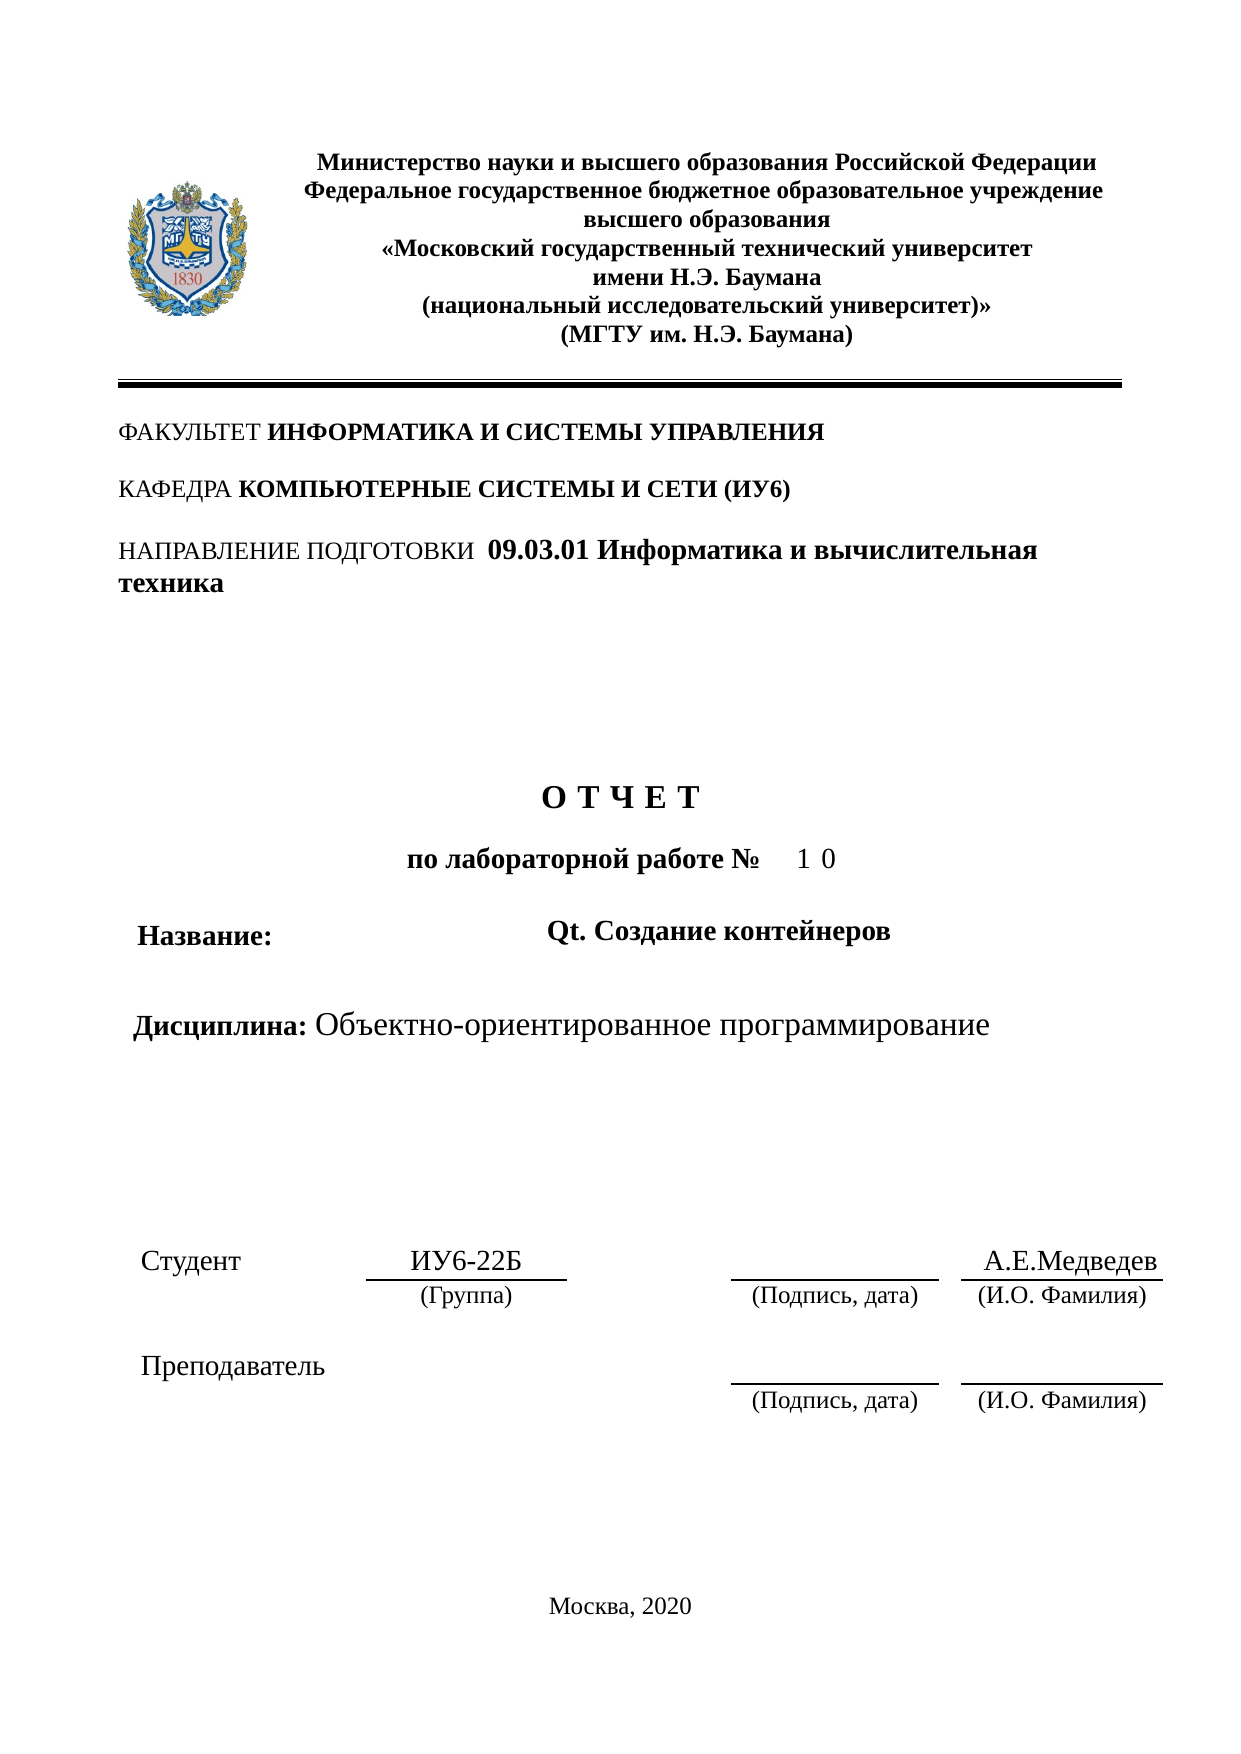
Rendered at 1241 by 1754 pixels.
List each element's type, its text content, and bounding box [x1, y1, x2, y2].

table_cell [578, 1281, 719, 1314]
text Название: [137, 918, 286, 952]
table_cell [354, 1314, 578, 1348]
table_header [578, 1243, 719, 1281]
table_cell [720, 1314, 950, 1348]
subtitle Отчет [118, 777, 1122, 816]
table_header 10 [779, 841, 853, 874]
table_cell [578, 1314, 719, 1348]
table_cell [950, 1314, 1174, 1348]
table_cell Преподаватель [129, 1348, 354, 1385]
table_cell [129, 1385, 354, 1418]
table_cell [354, 1348, 578, 1385]
table_header [720, 1243, 950, 1281]
table_cell (И.О. Фамилия) [950, 1385, 1174, 1418]
table_header А.Е.Медведев [950, 1243, 1174, 1281]
table_cell [720, 1348, 950, 1385]
picture [127, 181, 248, 318]
table_cell [129, 1281, 354, 1314]
text КАФЕДРА Компьютерные системы и сети (ИУ6) [118, 474, 1122, 503]
table_cell [950, 1348, 1174, 1385]
table_cell (Подпись, дата) [720, 1281, 950, 1314]
table_header [118, 147, 266, 348]
text Дисциплина: Объектно-ориентированное программирование [133, 1004, 1122, 1042]
table_cell [578, 1385, 719, 1418]
table_cell [354, 1385, 578, 1418]
table_cell (Группа) [354, 1281, 578, 1314]
text Москва, 2020 [118, 1591, 1122, 1619]
table_header ИУ6-22Б [354, 1243, 578, 1281]
table_cell (Подпись, дата) [720, 1385, 950, 1418]
table_header Министерство науки и высшего образования Российской Федерации Федеральное государственное бюджетное образовательное учреждение высшего образования «Московский государственный технический университет имени Н.Э. Баумана (национальный исследовательский университет)» (МГТУ им. Н.Э. Баумана) [266, 147, 1148, 348]
table_cell (И.О. Фамилия) [950, 1281, 1174, 1314]
table_header Студент [129, 1243, 354, 1281]
table_cell [129, 1314, 354, 1348]
text НАПРАВЛЕНИЕ ПОДГОТОВКИ 09.03.01 Информатика и вычислительная техника [118, 532, 1122, 599]
text ФАКУЛЬТЕТ Информатика и системы управления [118, 417, 1122, 446]
table_cell [578, 1348, 719, 1385]
subtitle Qt. Создание контейнеров [301, 913, 1122, 946]
